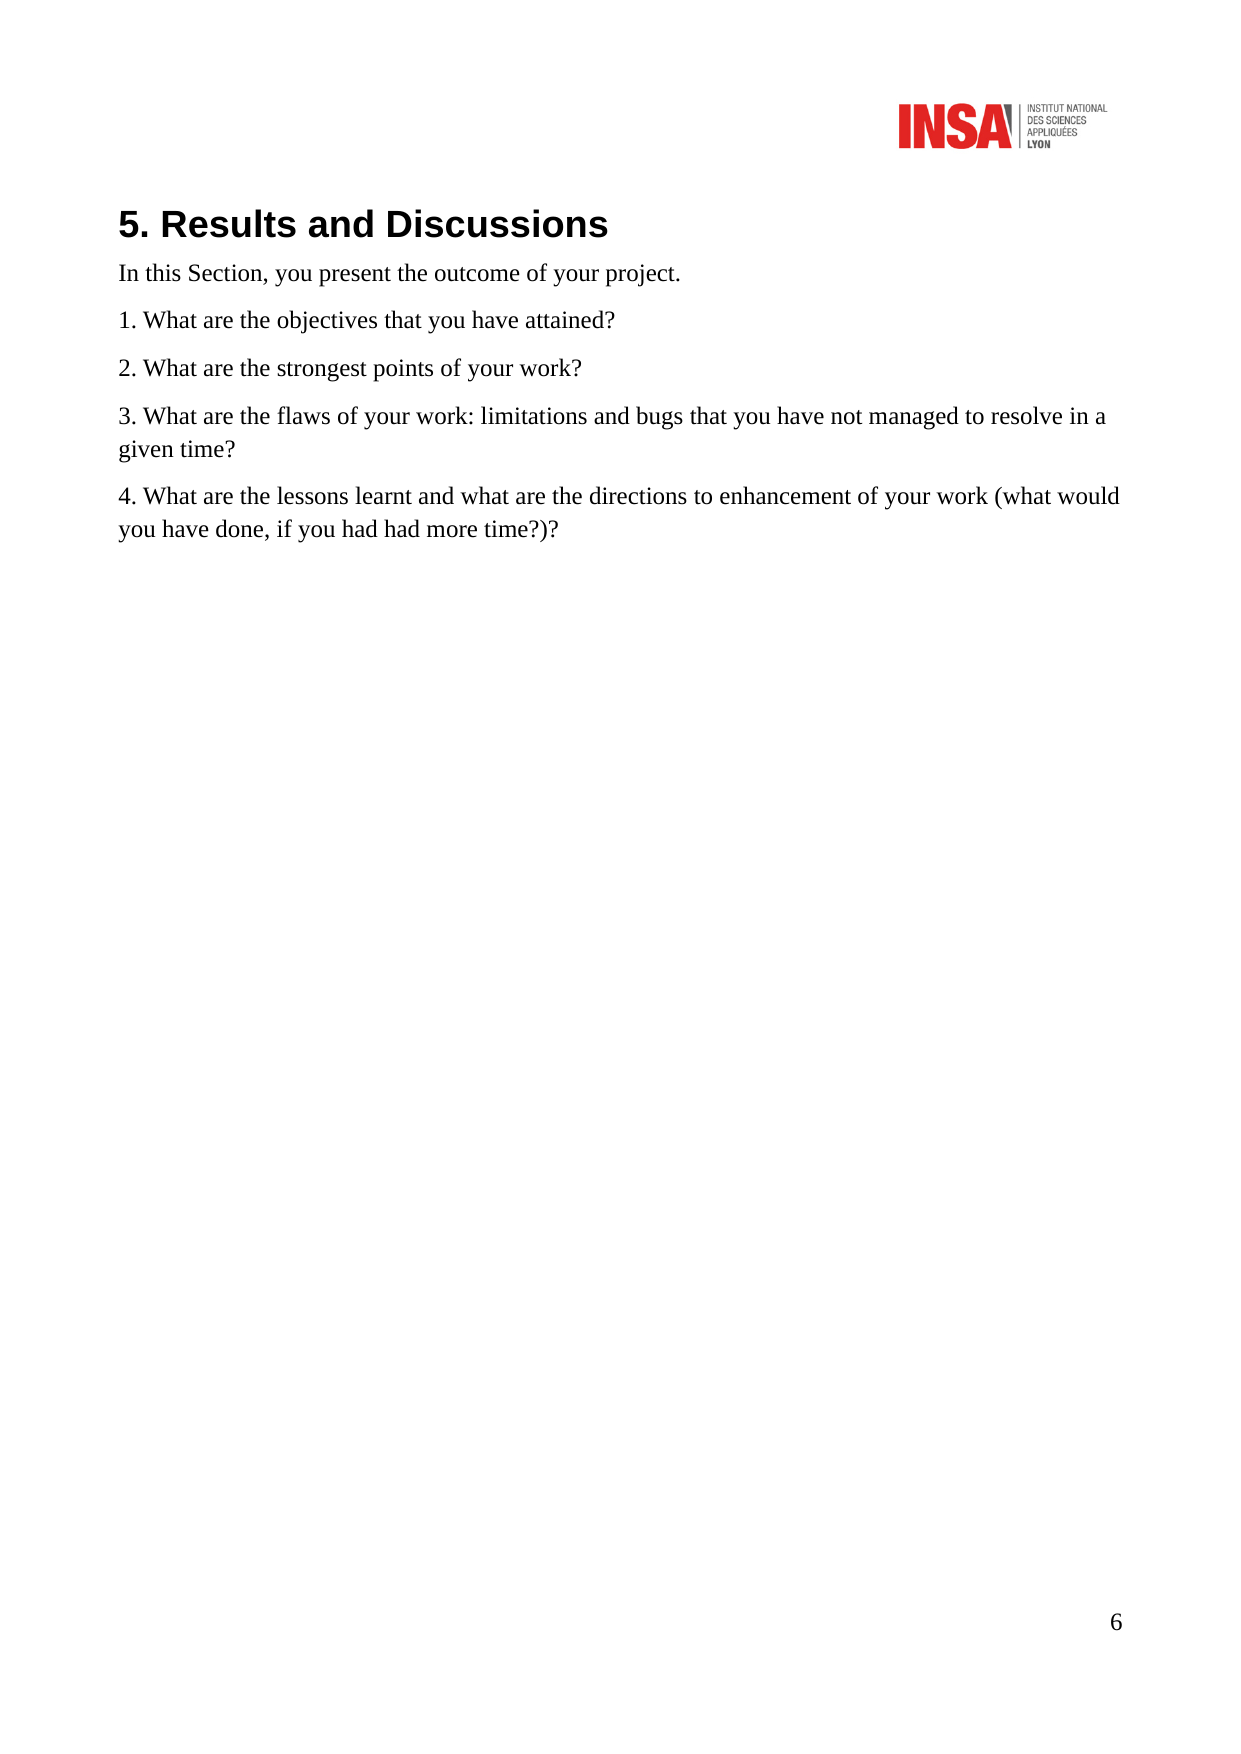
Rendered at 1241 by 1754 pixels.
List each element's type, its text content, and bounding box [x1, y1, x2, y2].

text 3. What are the flaws of your work: limitations and bugs that you have not managed to resolve in a given time? [118, 401, 1122, 463]
text 1. What are the objectives that you have attained? [118, 306, 1122, 334]
subtitle 5. Results and Discussions [118, 202, 1122, 246]
picture [891, 86, 1114, 167]
text 2. What are the strongest points of your work? [118, 353, 1122, 382]
text 4. What are the lessons learnt and what are the directions to enhancement of your work (what would you have done, if you had had more time?)? [118, 481, 1122, 543]
text In this Section, you present the outcome of your project. [118, 258, 1122, 287]
